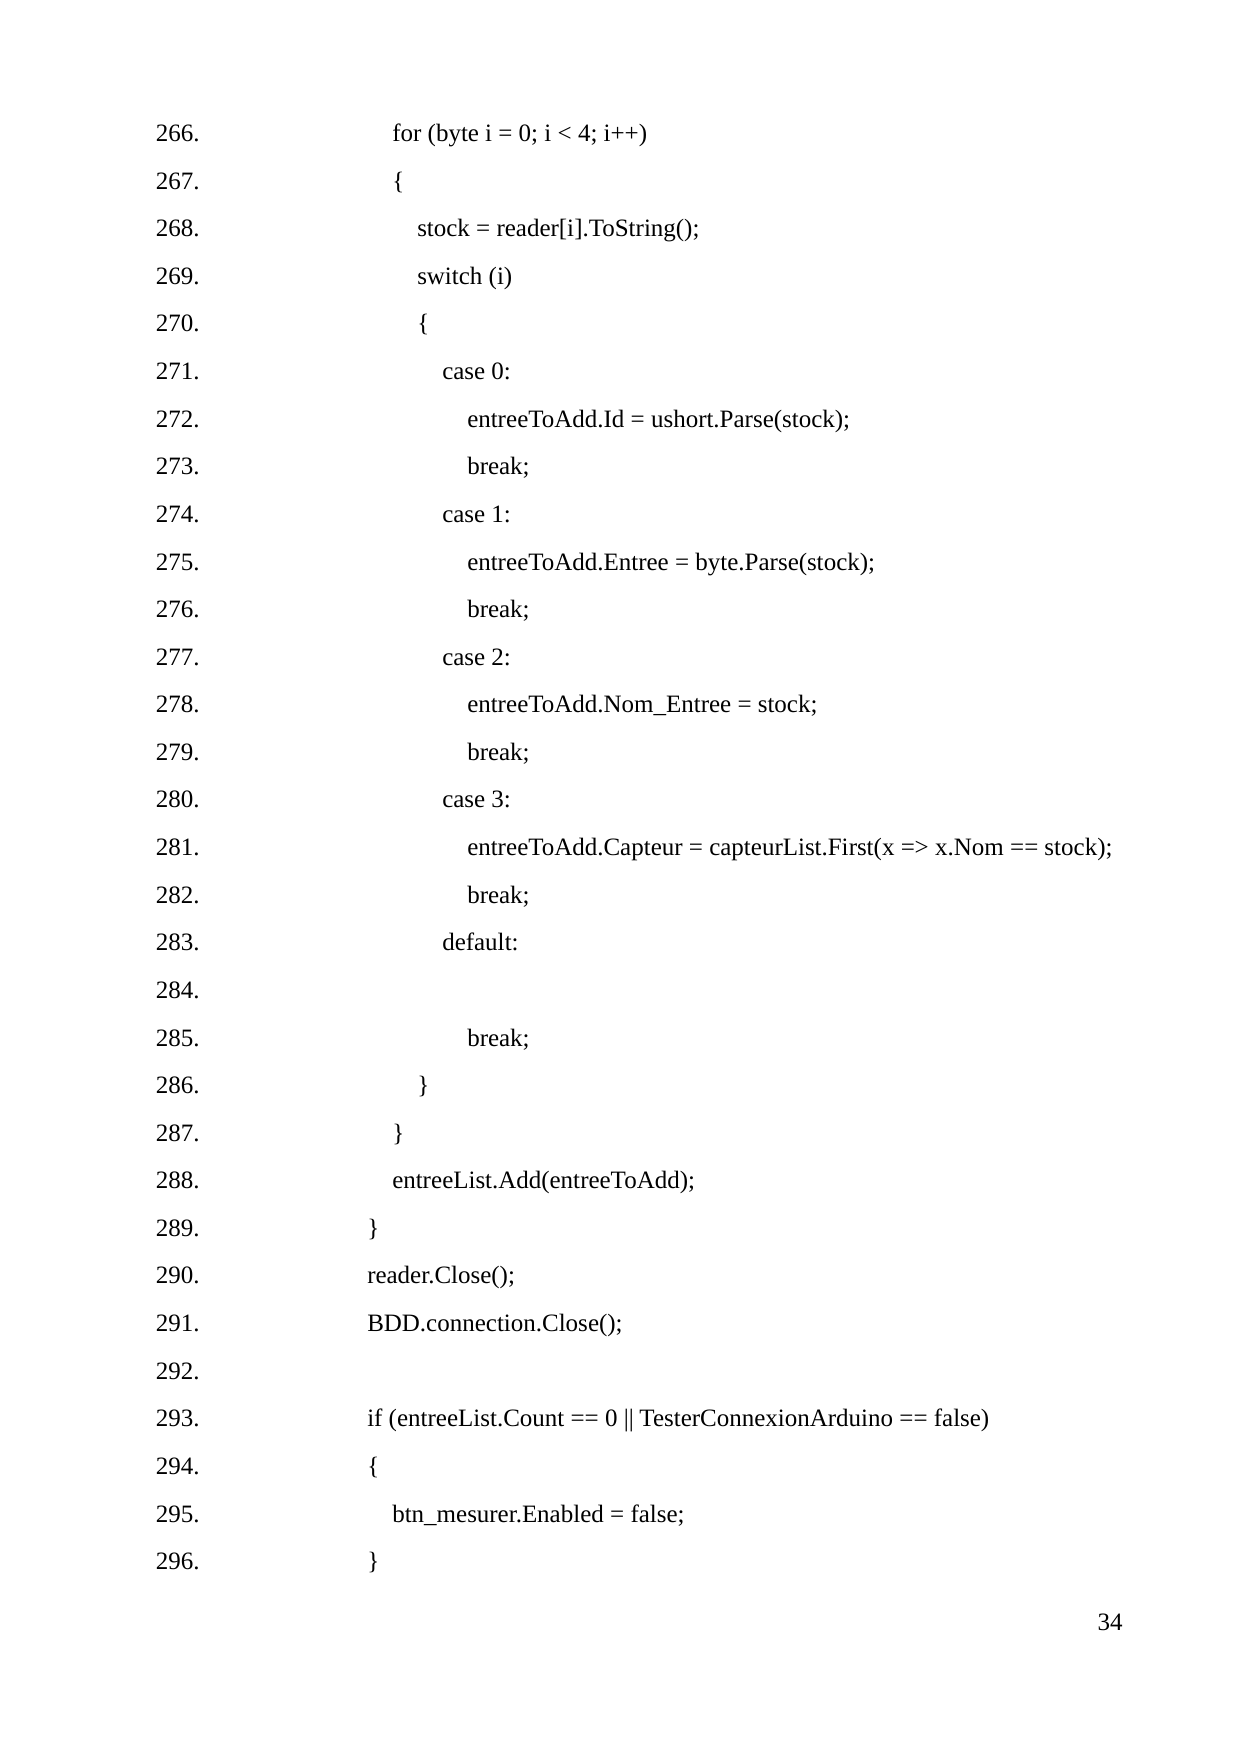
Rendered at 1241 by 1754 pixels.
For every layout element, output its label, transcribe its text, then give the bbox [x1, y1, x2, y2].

list if (entreeList.Count == 0 || TesterConnexionArduino == false) [156, 1403, 1122, 1432]
list case 3: [156, 784, 1122, 813]
list entreeList.Add(entreeToAdd); [156, 1165, 1122, 1194]
list break; [156, 594, 1122, 623]
list case 0: [156, 356, 1122, 385]
list entreeToAdd.Nom_Entree = stock; [156, 689, 1122, 718]
list BDD.connection.Close(); [156, 1308, 1122, 1337]
list } [156, 1546, 1122, 1575]
list break; [156, 737, 1122, 766]
list entreeToAdd.Entree = byte.Parse(stock); [156, 547, 1122, 575]
list case 2: [156, 642, 1122, 671]
list break; [156, 451, 1122, 480]
list btn_mesurer.Enabled = false; [156, 1499, 1122, 1527]
list switch (i) [156, 261, 1122, 290]
list { [156, 1451, 1122, 1480]
list entreeToAdd.Id = ushort.Parse(stock); [156, 404, 1122, 432]
list case 1: [156, 499, 1122, 528]
list } [156, 1118, 1122, 1147]
list } [156, 1213, 1122, 1242]
list stock = reader[i].ToString(); [156, 213, 1122, 242]
list { [156, 308, 1122, 337]
list entreeToAdd.Capteur = capteurList.First(x => x.Nom == stock); [156, 832, 1122, 861]
list default: [156, 927, 1122, 956]
list } [156, 1070, 1122, 1099]
list for (byte i = 0; i < 4; i++) [156, 118, 1122, 147]
list break; [156, 880, 1122, 908]
list break; [156, 1023, 1122, 1051]
list reader.Close(); [156, 1261, 1122, 1289]
list { [156, 166, 1122, 194]
